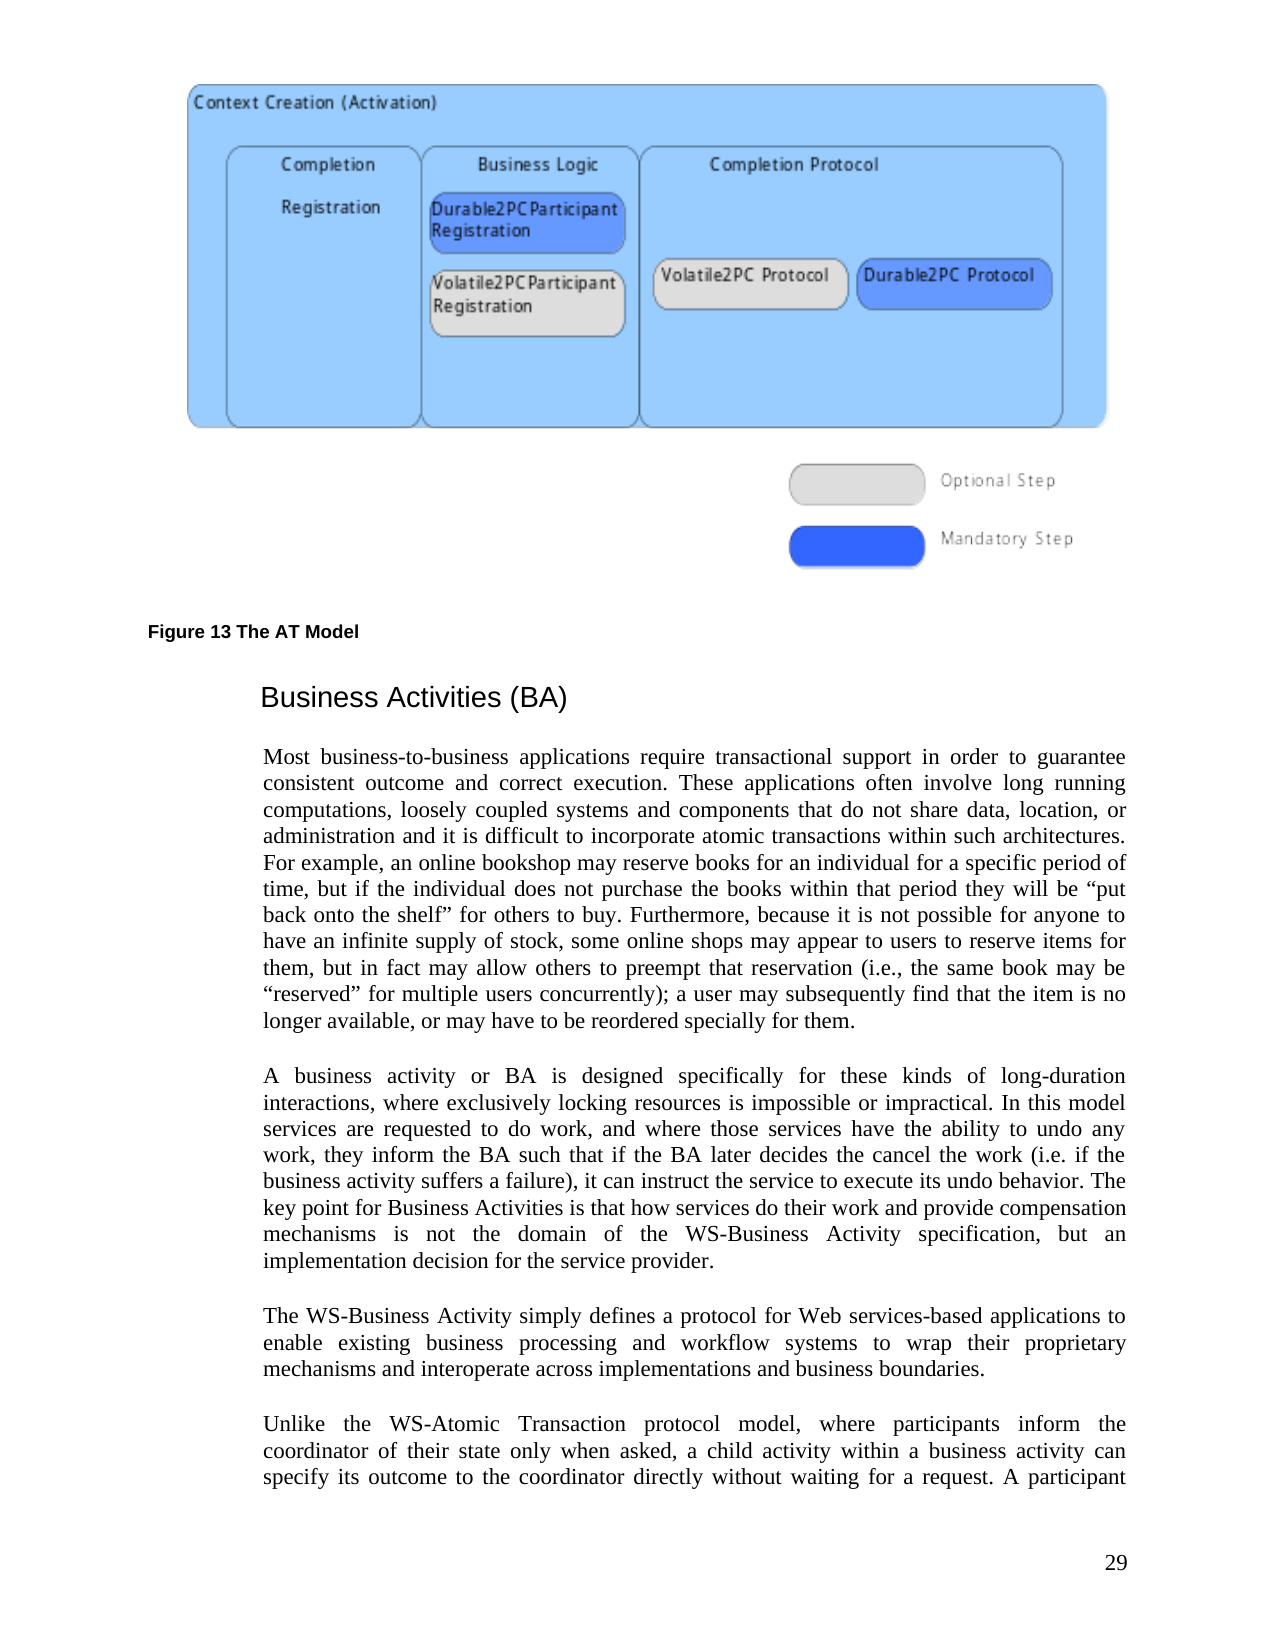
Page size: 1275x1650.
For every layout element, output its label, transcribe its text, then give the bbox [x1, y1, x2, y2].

text Figure 13 The AT Model [148, 621, 1127, 643]
text The WS-Business Activity simply defines a protocol for Web services-based applications to enable existing business processing and workflow systems to wrap their proprietary mechanisms and interoperate across implementations and business boundaries. [263, 1302, 1127, 1381]
text Most business-to-business applications require transactional support in order to guarantee consistent outcome and correct execution. These applications often involve long running computations, loosely coupled systems and components that do not share data, location, or administration and it is difficult to incorporate atomic transactions within such architectures. For example, an online bookshop may reserve books for an individual for a specific period of time, but if the individual does not purchase the books within that period they will be “put back onto the shelf” for others to buy. Furthermore, because it is not possible for anyone to have an infinite supply of stock, some online shops may appear to users to reserve items for them, but in fact may allow others to preempt that reservation (i.e., the same book may be “reserved” for multiple users concurrently); a user may subsequently find that the item is no longer available, or may have to be reordered specially for them. [263, 743, 1127, 1033]
text Unlike the WS-Atomic Transaction protocol model, where participants inform the coordinator of their state only when asked, a child activity within a business activity can specify its outcome to the coordinator directly without waiting for a request. A participant [263, 1410, 1127, 1489]
text A business activity or BA is designed specifically for these kinds of long-duration interactions, where exclusively locking resources is impossible or impractical. In this model services are requested to do work, and where those services have the ability to undo any work, they inform the BA such that if the BA later decides the cancel the work (i.e. if the business activity suffers a failure), it can instruct the service to execute its undo behavior. The key point for Business Activities is that how services do their work and provide compensation mechanisms is not the domain of the WS-Business Activity specification, but an implementation decision for the service provider. [263, 1062, 1127, 1273]
text Business Activities (BA) [260, 680, 1127, 714]
